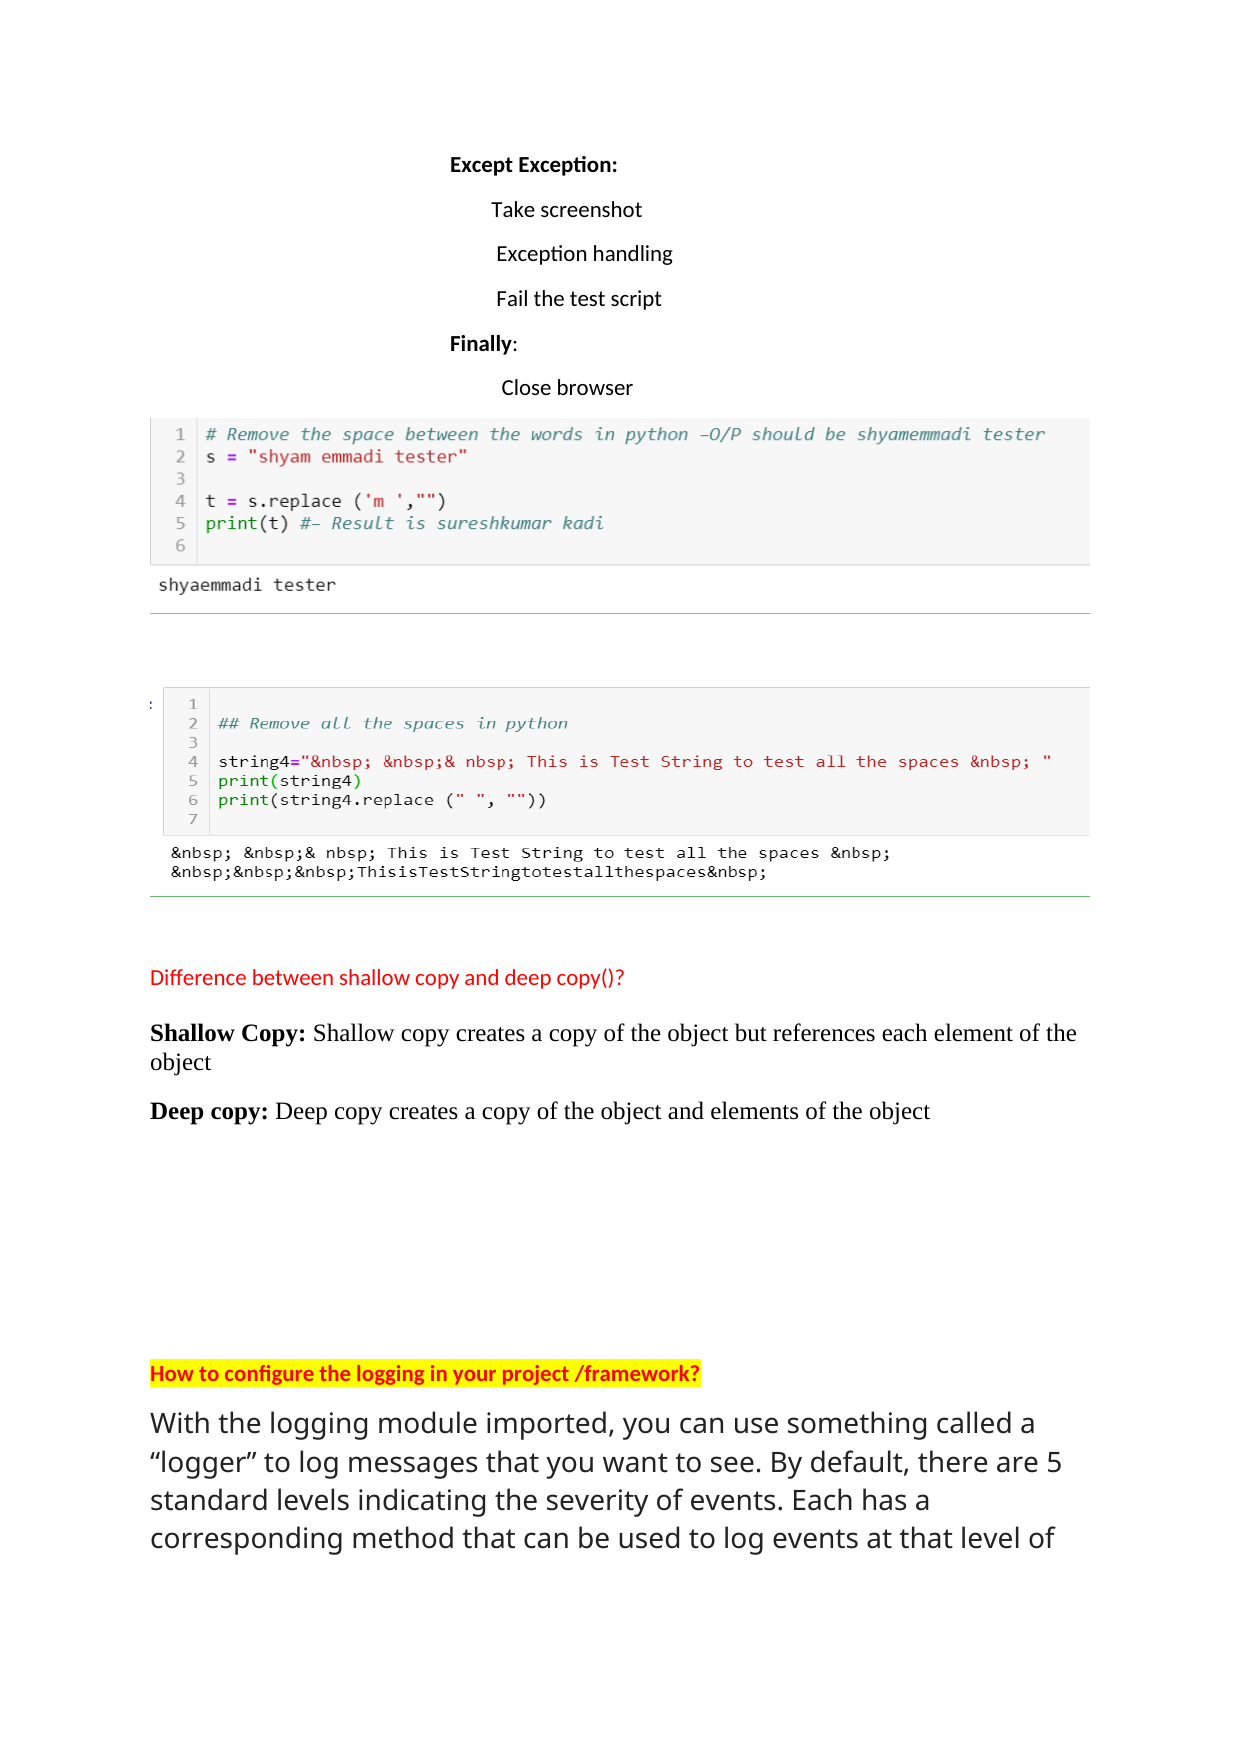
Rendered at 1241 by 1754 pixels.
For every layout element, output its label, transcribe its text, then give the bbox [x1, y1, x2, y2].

list Fail the test script [450, 284, 1090, 312]
text Shallow Copy: Shallow copy creates a copy of the object but references each element of the object [150, 1018, 1090, 1075]
list Close browser [450, 373, 1090, 401]
text How to configure the logging in your project /framework? [150, 1359, 1090, 1387]
list Finally: [450, 329, 1090, 357]
list Exception handling [450, 239, 1090, 267]
text With the logging module imported, you can use something called a “logger” to log messages that you want to see. By default, there are 5 standard levels indicating the severity of events. Each has a corresponding method that can be used to log events at that level of [150, 1403, 1090, 1557]
text Deep copy: Deep copy creates a copy of the object and elements of the object [150, 1096, 1090, 1125]
list Except Exception: [450, 150, 1090, 178]
list Take screenshot [450, 195, 1090, 223]
text Difference between shallow copy and deep copy()? [150, 963, 1090, 991]
